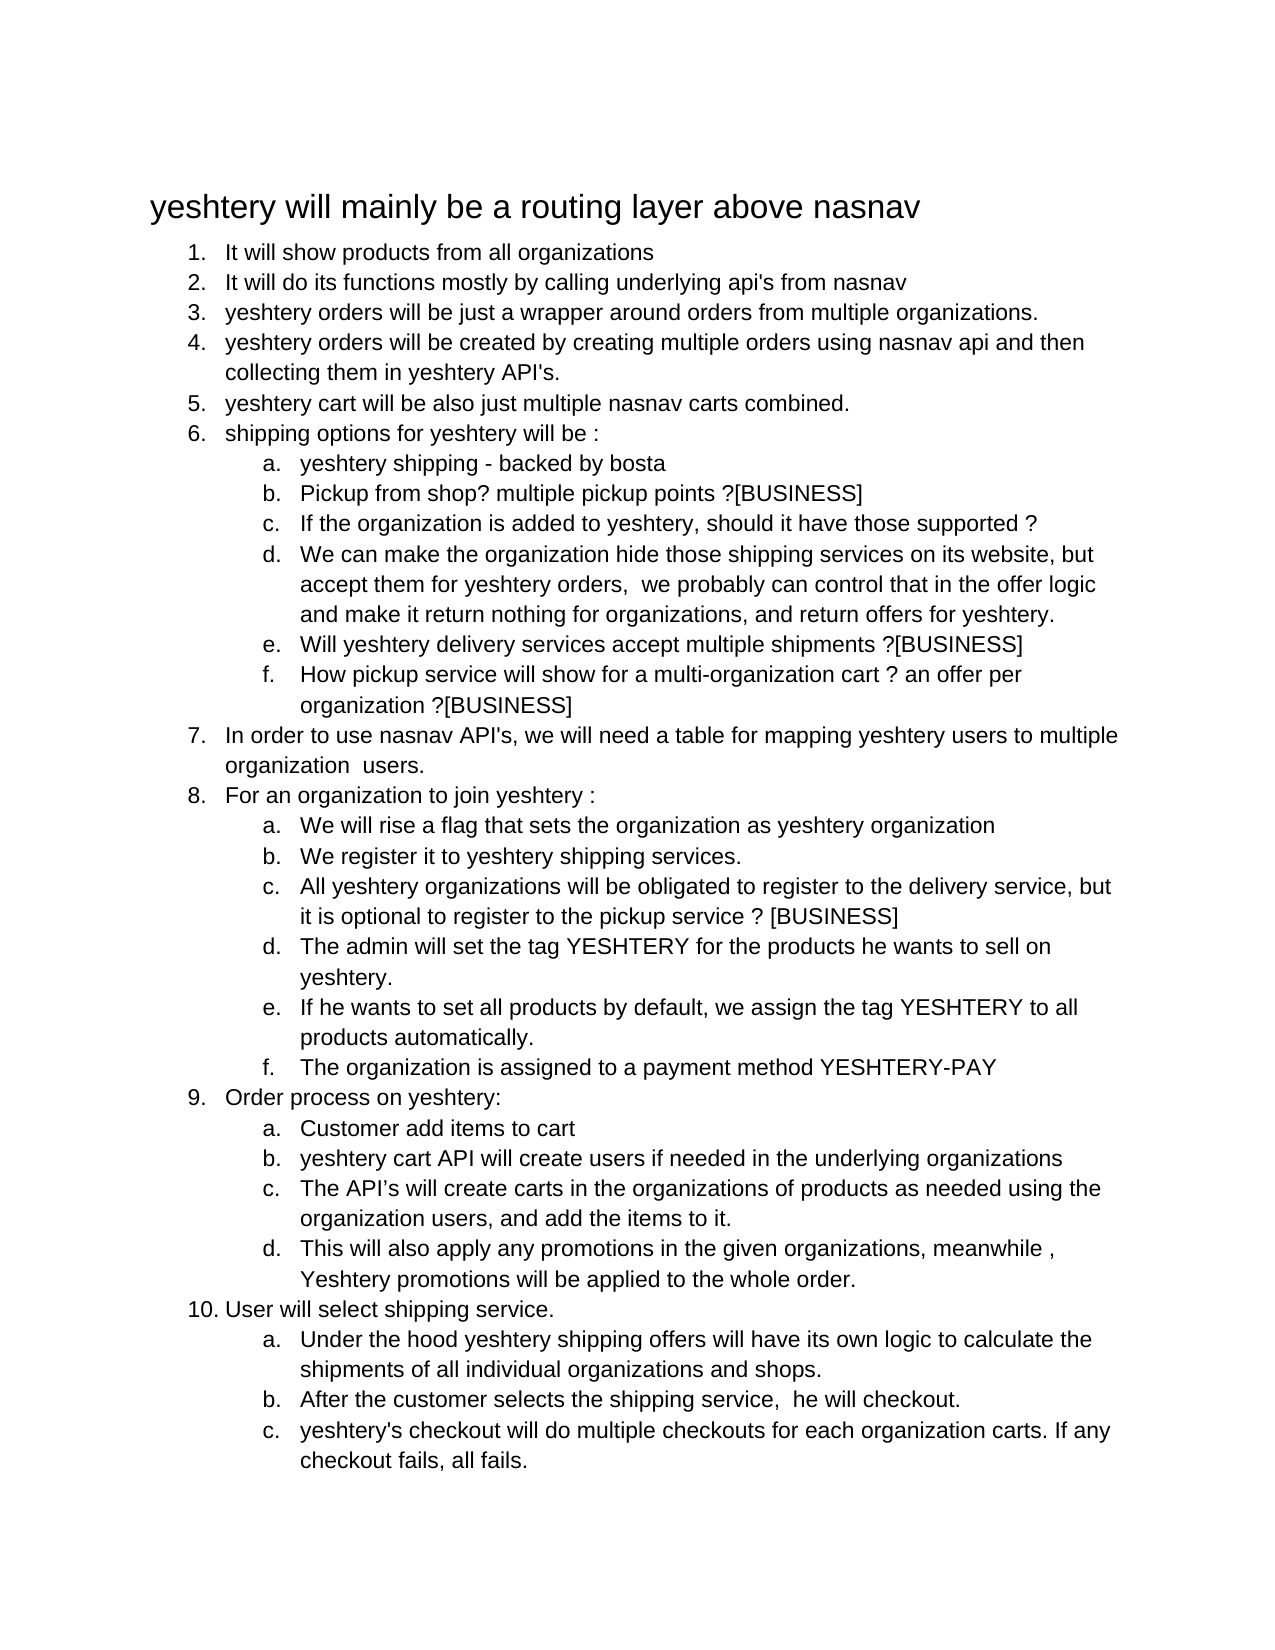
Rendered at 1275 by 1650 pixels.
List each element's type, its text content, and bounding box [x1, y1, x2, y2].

list This will also apply any promotions in the given organizations, meanwhile , Yeshtery promotions will be applied to the whole order. [262, 1235, 1125, 1292]
list The admin will set the tag YESHTERY for the products he wants to sell on yeshtery. [262, 933, 1125, 990]
list yeshtery orders will be created by creating multiple orders using nasnav api and then collecting them in yeshtery API's. [187, 329, 1125, 386]
list yeshtery cart will be also just multiple nasnav carts combined. [187, 389, 1125, 416]
list We register it to yeshtery shipping services. [262, 843, 1125, 869]
list Pickup from shop? multiple pickup points ?[BUSINESS] [262, 480, 1125, 506]
list All yeshtery organizations will be obligated to register to the delivery service, but it is optional to register to the pickup service ? [BUSINESS] [262, 873, 1125, 929]
list shipping options for yeshtery will be : [187, 420, 1125, 446]
list Will yeshtery delivery services accept multiple shipments ?[BUSINESS] [262, 631, 1125, 657]
list It will do its functions mostly by calling underlying api's from nasnav [187, 269, 1125, 295]
list yeshtery shipping - backed by bosta [262, 450, 1125, 476]
list User will select shipping service. [187, 1296, 1125, 1322]
list After the customer selects the shipping service, he will checkout. [262, 1386, 1125, 1413]
list yeshtery's checkout will do multiple checkouts for each organization carts. If any checkout fails, all fails. [262, 1417, 1125, 1473]
list It will show products from all organizations [187, 238, 1125, 265]
list We can make the organization hide those shipping services on its website, but accept them for yeshtery orders, we probably can control that in the offer logic and make it return nothing for organizations, and return offers for yeshtery. [262, 541, 1125, 627]
list For an organization to join yeshtery : [187, 782, 1125, 808]
list If he wants to set all products by default, we assign the tag YESHTERY to all products automatically. [262, 994, 1125, 1050]
list The organization is assigned to a payment method YESHTERY-PAY [262, 1054, 1125, 1080]
list The API’s will create carts in the organizations of products as needed using the organization users, and add the items to it. [262, 1175, 1125, 1231]
list In order to use nasnav API's, we will need a table for mapping yeshtery users to multiple organization users. [187, 722, 1125, 778]
list Order process on yeshtery: [187, 1084, 1125, 1111]
list Customer add items to cart [262, 1114, 1125, 1141]
list If the organization is added to yeshtery, should it have those supported ? [262, 510, 1125, 537]
list yeshtery orders will be just a wrapper around orders from multiple organizations. [187, 299, 1125, 325]
list yeshtery cart API will create users if needed in the underlying organizations [262, 1145, 1125, 1171]
list Under the hood yeshtery shipping offers will have its own logic to calculate the shipments of all individual organizations and shops. [262, 1326, 1125, 1382]
subtitle yeshtery will mainly be a routing layer above nasnav [150, 187, 1125, 226]
list We will rise a flag that sets the organization as yeshtery organization [262, 812, 1125, 839]
list How pickup service will show for a multi-organization cart ? an offer per organization ?[BUSINESS] [262, 661, 1125, 718]
